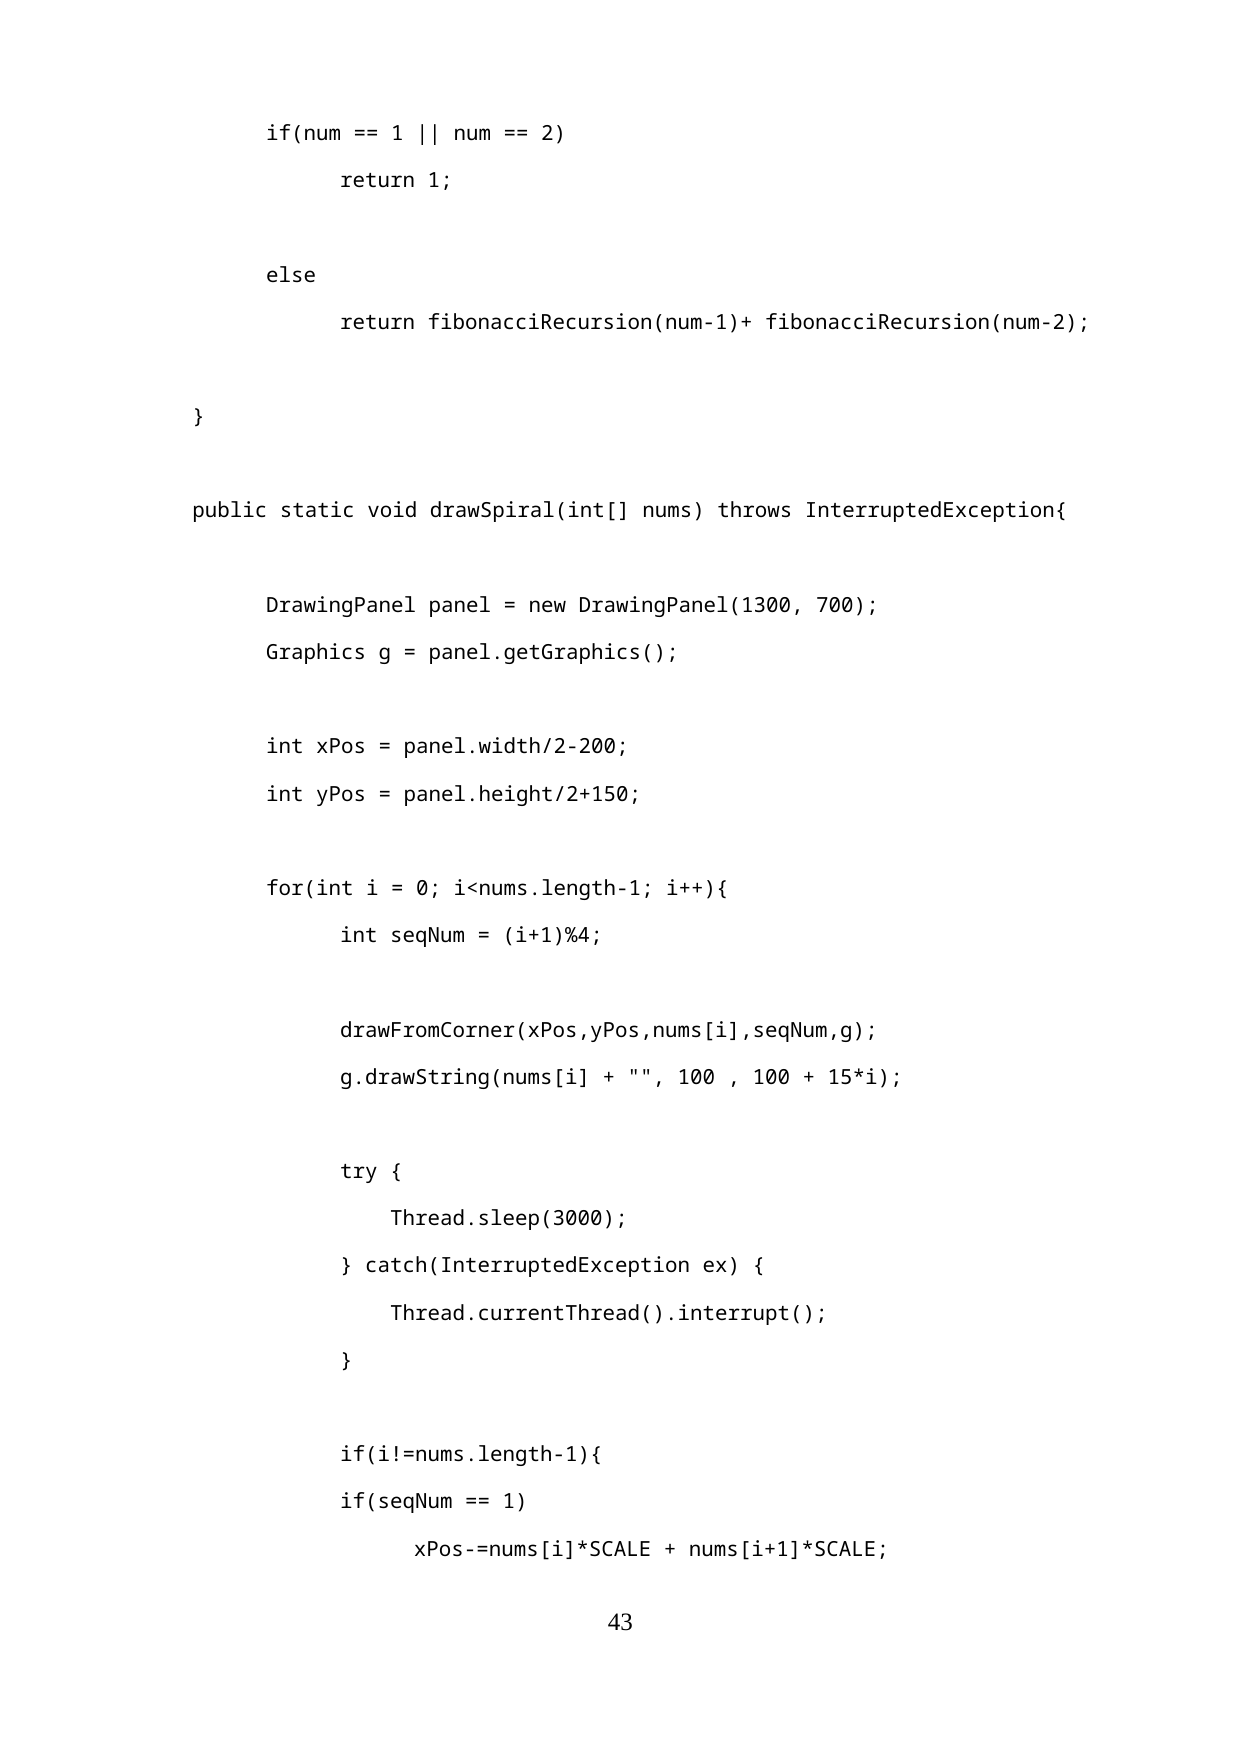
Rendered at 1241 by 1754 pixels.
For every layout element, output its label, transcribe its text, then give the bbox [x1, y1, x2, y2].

text g.drawString(nums[i] + "", 100 , 100 + 15*i); [118, 1062, 1122, 1090]
text Thread.sleep(3000); [118, 1203, 1122, 1232]
text } catch(InterruptedException ex) { [118, 1251, 1122, 1279]
text DrawingPanel panel = new DrawingPanel(1300, 700); [118, 590, 1122, 618]
text } [118, 1345, 1122, 1373]
text for(int i = 0; i<nums.length-1; i++){ [118, 873, 1122, 902]
text public static void drawSpiral(int[] nums) throws InterruptedException{ [118, 496, 1122, 524]
text int yPos = panel.height/2+150; [118, 779, 1122, 807]
text xPos-=nums[i]*SCALE + nums[i+1]*SCALE; [118, 1534, 1122, 1562]
text Thread.currentThread().interrupt(); [118, 1298, 1122, 1326]
text int seqNum = (i+1)%4; [118, 920, 1122, 949]
text try { [118, 1156, 1122, 1185]
text if(num == 1 || num == 2) [118, 118, 1122, 147]
text drawFromCorner(xPos,yPos,nums[i],seqNum,g); [118, 1015, 1122, 1043]
text Graphics g = panel.getGraphics(); [118, 637, 1122, 666]
text if(i!=nums.length-1){ [118, 1439, 1122, 1468]
text if(seqNum == 1) [118, 1487, 1122, 1515]
text } [118, 401, 1122, 430]
text return 1; [118, 165, 1122, 194]
text int xPos = panel.width/2-200; [118, 732, 1122, 760]
text return fibonacciRecursion(num-1)+ fibonacciRecursion(num-2); [118, 307, 1122, 335]
text else [118, 260, 1122, 288]
